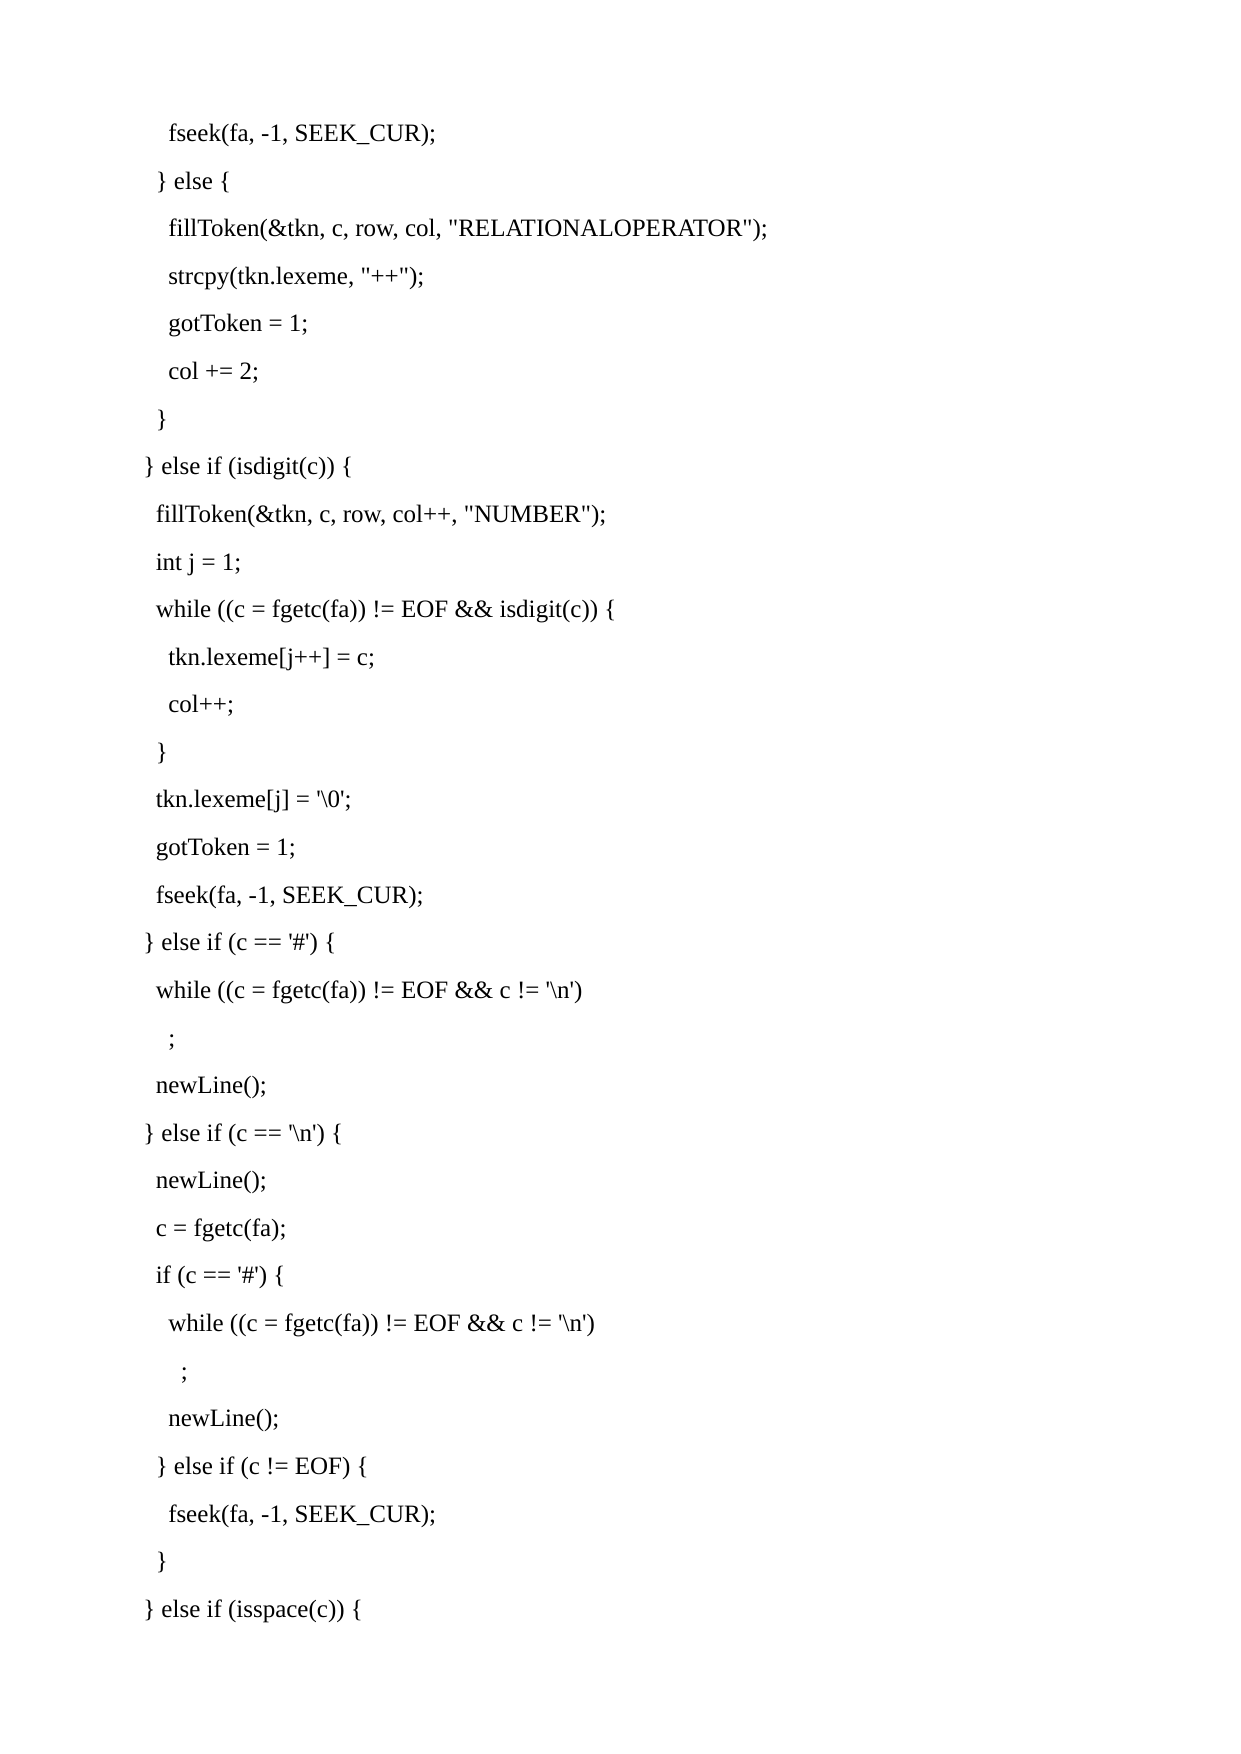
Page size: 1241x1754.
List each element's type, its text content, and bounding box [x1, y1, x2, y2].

text } [118, 1546, 1122, 1575]
text c = fgetc(fa); [118, 1213, 1122, 1242]
text col += 2; [118, 356, 1122, 385]
text } [118, 737, 1122, 766]
text col++; [118, 689, 1122, 718]
text fseek(fa, -1, SEEK_CUR); [118, 1499, 1122, 1527]
text ; [118, 1023, 1122, 1051]
text newLine(); [118, 1070, 1122, 1099]
text } else if (c != EOF) { [118, 1451, 1122, 1480]
text } else if (c == '#') { [118, 927, 1122, 956]
text } else if (isdigit(c)) { [118, 451, 1122, 480]
text while ((c = fgetc(fa)) != EOF && c != '\n') [118, 975, 1122, 1004]
text fillToken(&tkn, c, row, col++, "NUMBER"); [118, 499, 1122, 528]
text while ((c = fgetc(fa)) != EOF && c != '\n') [118, 1308, 1122, 1337]
text while ((c = fgetc(fa)) != EOF && isdigit(c)) { [118, 594, 1122, 623]
text } else if (isspace(c)) { [118, 1594, 1122, 1623]
text fillToken(&tkn, c, row, col, "RELATIONALOPERATOR"); [118, 213, 1122, 242]
text fseek(fa, -1, SEEK_CUR); [118, 880, 1122, 908]
text ; [118, 1356, 1122, 1384]
text gotToken = 1; [118, 832, 1122, 861]
text } else { [118, 166, 1122, 194]
text newLine(); [118, 1403, 1122, 1432]
text gotToken = 1; [118, 308, 1122, 337]
text int j = 1; [118, 547, 1122, 575]
text fseek(fa, -1, SEEK_CUR); [118, 118, 1122, 147]
text if (c == '#') { [118, 1261, 1122, 1289]
text } else if (c == '\n') { [118, 1118, 1122, 1147]
text } [118, 404, 1122, 432]
text strcpy(tkn.lexeme, "++"); [118, 261, 1122, 290]
text tkn.lexeme[j] = '\0'; [118, 784, 1122, 813]
text tkn.lexeme[j++] = c; [118, 642, 1122, 671]
text newLine(); [118, 1165, 1122, 1194]
